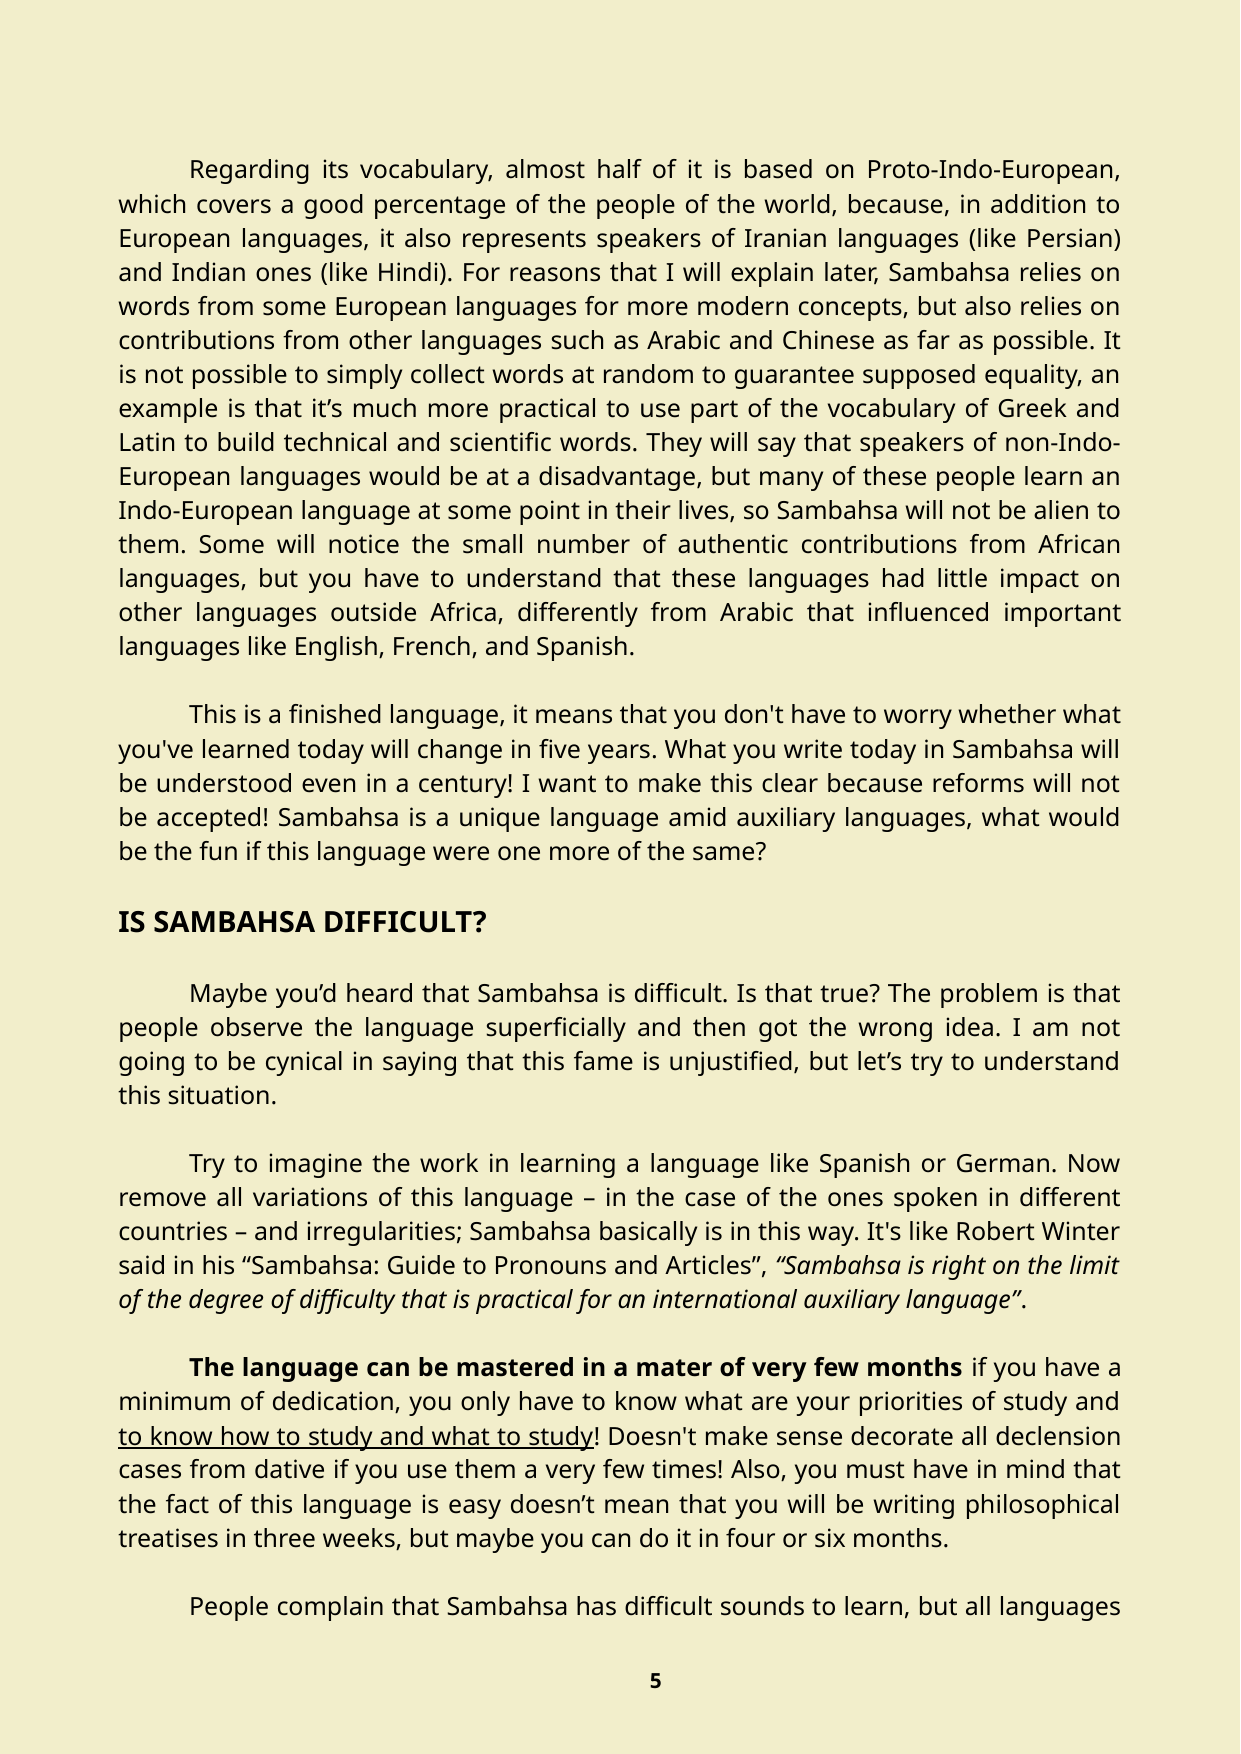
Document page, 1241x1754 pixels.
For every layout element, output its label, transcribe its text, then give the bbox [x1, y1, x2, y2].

text Try to imagine the work in learning a language like Spanish or German. Now remove all variations of this language – in the case of the ones spoken in different countries – and irregularities; Sambahsa basically is in this way. It's like Robert Winter said in his “Sambahsa: Guide to Pronouns and Articles”, “Sambahsa is right on the limit of the degree of difficulty that is practical for an international auxiliary language”. [118, 1146, 1122, 1316]
text Regarding its vocabulary, almost half of it is based on Proto-Indo-European, which covers a good percentage of the people of the world, because, in addition to European languages, it also represents speakers of Iranian languages (like Persian) and Indian ones (like Hindi). For reasons that I will explain later, Sambahsa relies on words from some European languages for more modern concepts, but also relies on contributions from other languages such as Arabic and Chinese as far as possible. It is not possible to simply collect words at random to guarantee supposed equality, an example is that it’s much more practical to use part of the vocabulary of Greek and Latin to build technical and scientific words. They will say that speakers of non-Indo-European languages would be at a disadvantage, but many of these people learn an Indo-European language at some point in their lives, so Sambahsa will not be alien to them. Some will notice the small number of authentic contributions from African languages, but you have to understand that these languages had little impact on other languages outside Africa, differently from Arabic that influenced important languages like English, French, and Spanish. [118, 152, 1122, 663]
text Maybe you’d heard that Sambahsa is difficult. Is that true? The problem is that people observe the language superficially and then got the wrong idea. I am not going to be cynical in saying that this fame is unjustified, but let’s try to understand this situation. [118, 975, 1122, 1112]
text The language can be mastered in a mater of very few months if you have a minimum of dedication, you only have to know what are your priorities of study and to know how to study and what to study! Doesn't make sense decorate all declension cases from dative if you use them a very few times! Also, you must have in mind that the fact of this language is easy doesn’t mean that you will be writing philosophical treatises in three weeks, but maybe you can do it in four or six months. [118, 1350, 1122, 1554]
text People complain that Sambahsa has difficult sounds to learn, but all languages [118, 1588, 1122, 1622]
subtitle IS SAMBAHSA DIFFICULT? [118, 902, 1122, 941]
text This is a finished language, it means that you don't have to worry whether what you've learned today will change in five years. What you write today in Sambahsa will be understood even in a century! I want to make this clear because reforms will not be accepted! Sambahsa is a unique language amid auxiliary languages, what would be the fun if this language were one more of the same? [118, 697, 1122, 867]
